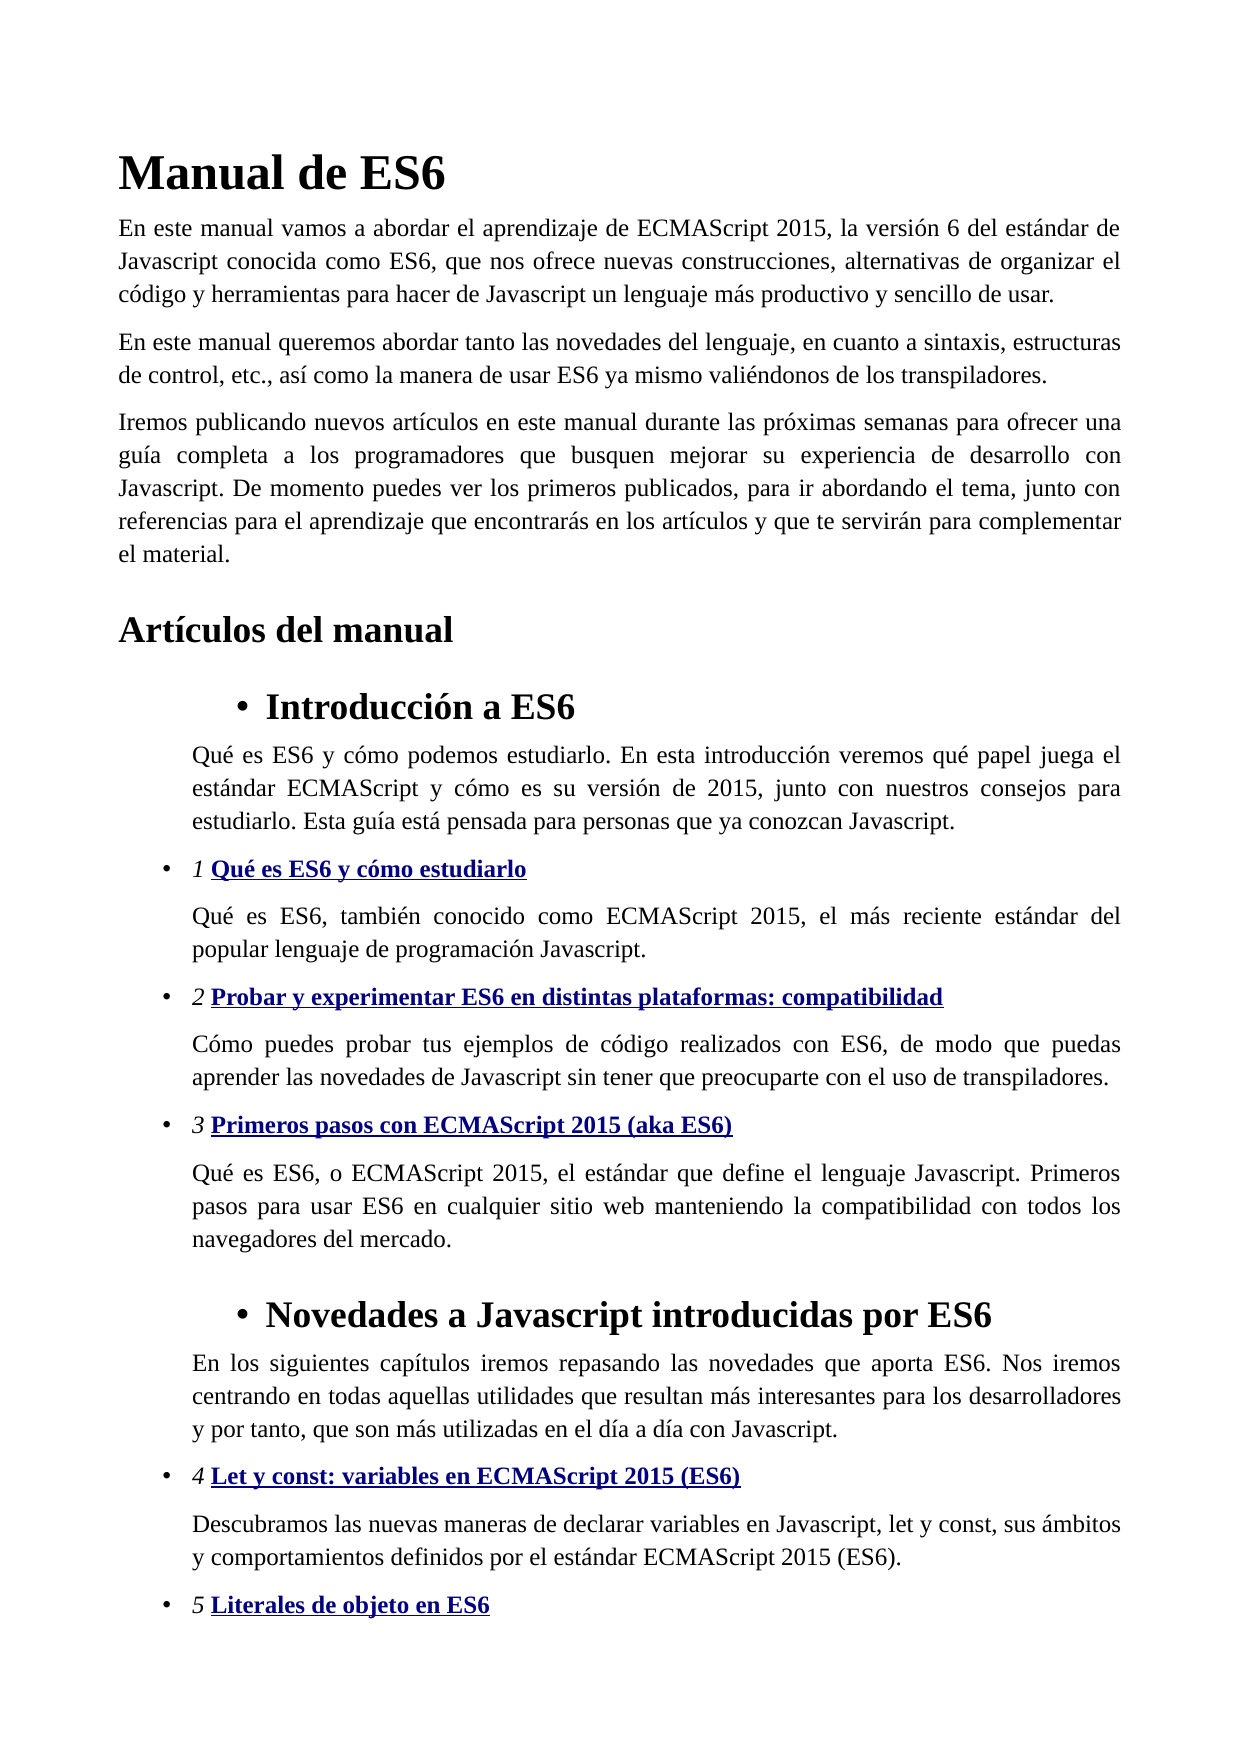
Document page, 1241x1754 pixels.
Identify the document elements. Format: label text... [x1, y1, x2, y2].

text Iremos publicando nuevos artículos en este manual durante las próximas semanas para ofrecer una guía completa a los programadores que busquen mejorar su experiencia de desarrollo con Javascript. De momento puedes ver los primeros publicados, para ir abordando el tema, junto con referencias para el aprendizaje que encontrarás en los artículos y que te servirán para complementar el material. [118, 407, 1122, 568]
list Cómo puedes probar tus ejemplos de código realizados con ES6, de modo que puedas aprender las novedades de Javascript sin tener que preocuparte con el uso de transpiladores. [162, 1029, 1122, 1091]
subtitle Novedades a Javascript introducidas por ES6 [236, 1292, 1122, 1335]
text En este manual vamos a abordar el aprendizaje de ECMAScript 2015, la versión 6 del estándar de Javascript conocida como ES6, que nos ofrece nuevas construcciones, alternativas de organizar el código y herramientas para hacer de Javascript un lenguaje más productivo y sencillo de usar. [118, 213, 1122, 308]
list 2 Probar y experimentar ES6 en distintas plataformas: compatibilidad [162, 982, 1122, 1011]
list 1 Qué es ES6 y cómo estudiarlo [162, 854, 1122, 882]
subtitle Manual de ES6 [118, 143, 1122, 201]
list Descubramos las nuevas maneras de declarar variables en Javascript, let y const, sus ámbitos y comportamientos definidos por el estándar ECMAScript 2015 (ES6). [162, 1509, 1122, 1571]
text En este manual queremos abordar tanto las novedades del lenguaje, en cuanto a sintaxis, estructuras de control, etc., así como la manera de usar ES6 ya mismo valiéndonos de los transpiladores. [118, 327, 1122, 388]
subtitle Introducción a ES6 [236, 684, 1122, 727]
list 5 Literales de objeto en ES6 [162, 1590, 1122, 1618]
list 3 Primeros pasos con ECMAScript 2015 (aka ES6) [162, 1110, 1122, 1139]
subtitle Artículos del manual [118, 608, 1122, 651]
list Qué es ES6, o ECMAScript 2015, el estándar que define el lenguaje Javascript. Primeros pasos para usar ES6 en cualquier sitio web manteniendo la compatibilidad con todos los navegadores del mercado. [162, 1158, 1122, 1252]
list En los siguientes capítulos iremos repasando las novedades que aporta ES6. Nos iremos centrando en todas aquellas utilidades que resultan más interesantes para los desarrolladores y por tanto, que son más utilizadas en el día a día con Javascript. [162, 1348, 1122, 1443]
list Qué es ES6, también conocido como ECMAScript 2015, el más reciente estándar del popular lenguaje de programación Javascript. [162, 901, 1122, 963]
list Qué es ES6 y cómo podemos estudiarlo. En esta introducción veremos qué papel juega el estándar ECMAScript y cómo es su versión de 2015, junto con nuestros consejos para estudiarlo. Esta guía está pensada para personas que ya conozcan Javascript. [162, 740, 1122, 835]
list 4 Let y const: variables en ECMAScript 2015 (ES6) [162, 1461, 1122, 1490]
